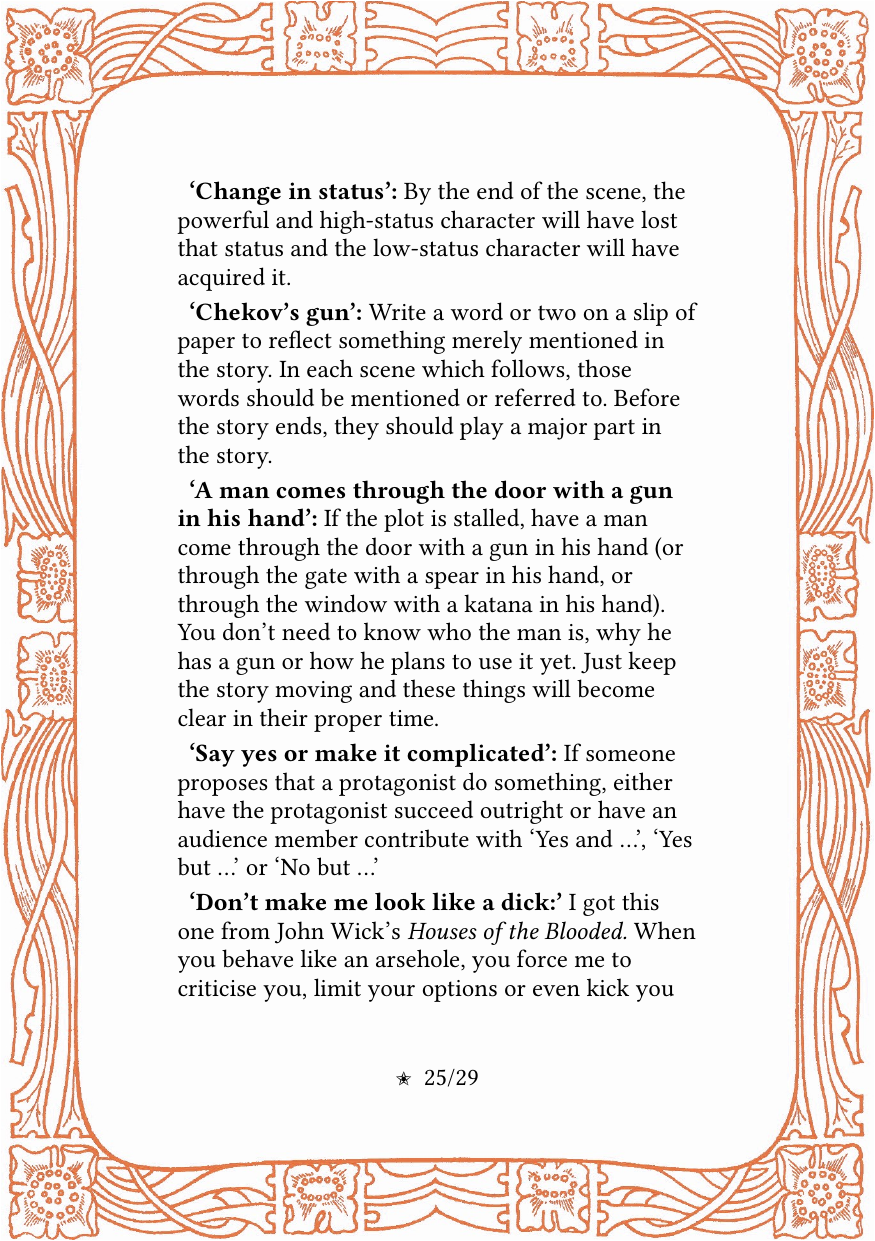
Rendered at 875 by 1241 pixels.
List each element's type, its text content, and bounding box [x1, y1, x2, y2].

text ‘Don’t make me look like a dick:’ I got this one from John Wick’s Houses of the Blooded. When you behave like an arsehole, you force me to criticise you, limit your options or even kick you [177, 888, 697, 1002]
picture [1, 1, 874, 1240]
text ‘Change in status’: By the end of the scene, the powerful and high-status character will have lost that status and the low-status character will have acquired it. [177, 177, 697, 291]
text ‘Chekov’s gun’: Write a word or two on a slip of paper to reflect something merely mentioned in the story. In each scene which follows, those words should be mentioned or referred to. Before the story ends, they should play a major part in the story. [177, 298, 697, 469]
text ‘Say yes or make it complicated’: If someone proposes that a protagonist do something, either have the protagonist succeed outright or have an audience member contribute with ‘Yes and …’, ‘Yes but …’ or ‘No but …’ [177, 739, 697, 882]
text ‘A man comes through the door with a gun in his hand’: If the plot is stalled, have a man come through the door with a gun in his hand (or through the gate with a spear in his hand, or through the window with a katana in his hand). You don’t need to know who the man is, why he has a gun or how he plans to use it yet. Just keep the story moving and these things will become clear in their proper time. [177, 476, 697, 732]
